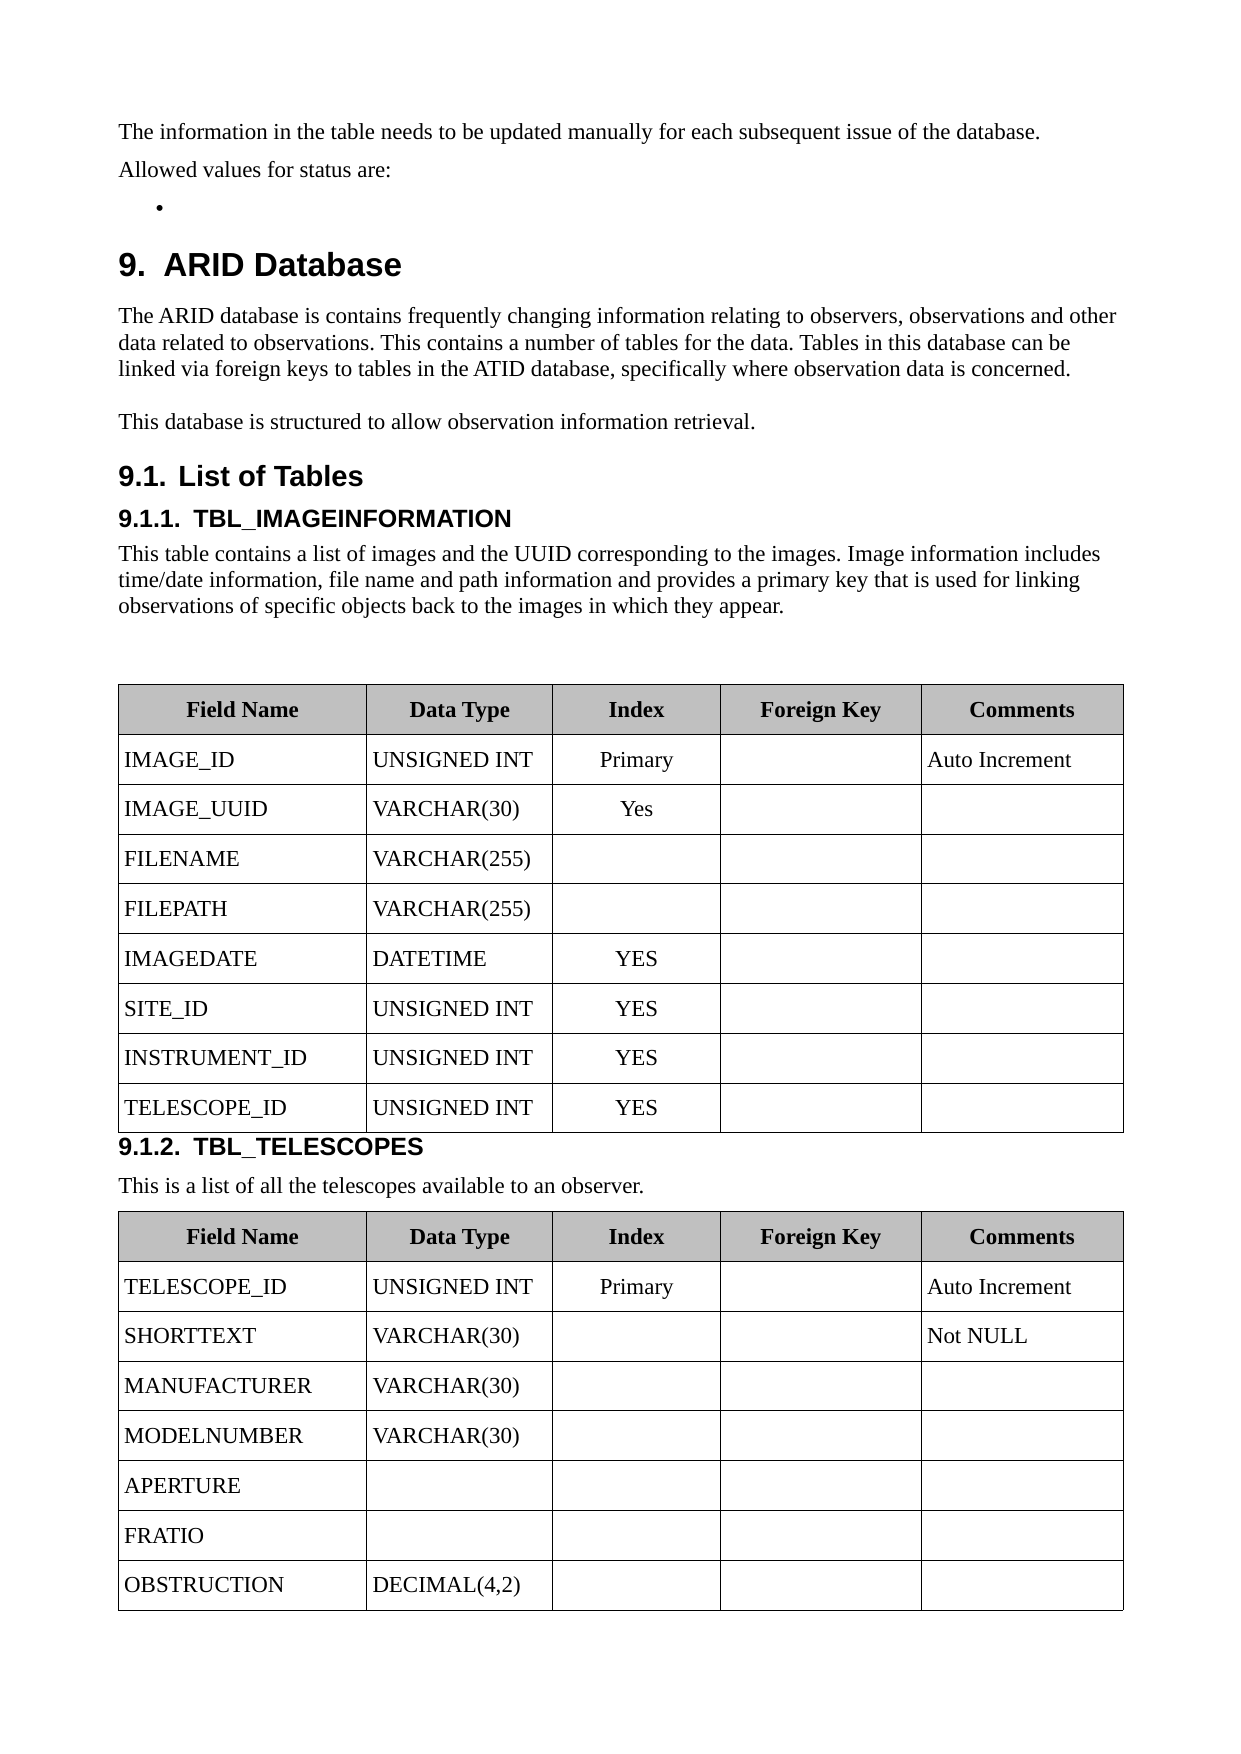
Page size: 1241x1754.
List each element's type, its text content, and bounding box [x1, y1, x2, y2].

table_cell [922, 785, 1123, 833]
table_cell [553, 1511, 720, 1560]
table_cell Auto Increment [922, 1262, 1123, 1311]
text This database is structured to allow observation information retrieval. [118, 394, 1122, 434]
table_cell SHORTTEXT [119, 1312, 366, 1361]
table_header Data Type [367, 1212, 552, 1261]
table_cell VARCHAR(255) [367, 884, 552, 933]
table_cell [721, 1511, 921, 1560]
table_cell [922, 1511, 1123, 1560]
table_cell [922, 1561, 1123, 1609]
table_cell YES [553, 1084, 720, 1132]
table_cell [553, 1312, 720, 1361]
table_cell IMAGEDATE [119, 934, 366, 983]
table_cell VARCHAR(30) [367, 1411, 552, 1460]
table_header Comments [922, 685, 1123, 734]
table_cell [553, 1561, 720, 1609]
table_cell INSTRUMENT_ID [119, 1034, 366, 1082]
table_cell IMAGE_UUID [119, 785, 366, 833]
table_cell [721, 1262, 921, 1311]
table_cell Primary [553, 1262, 720, 1311]
table_cell DECIMAL(4,2) [367, 1561, 552, 1609]
table_header Comments [922, 1212, 1123, 1261]
table_cell [922, 1034, 1123, 1082]
table_cell [922, 1362, 1123, 1410]
table_cell [922, 835, 1123, 883]
table_cell YES [553, 984, 720, 1033]
table_cell UNSIGNED INT [367, 735, 552, 784]
table_cell UNSIGNED INT [367, 1034, 552, 1082]
table_cell UNSIGNED INT [367, 1084, 552, 1132]
table_header Index [553, 685, 720, 734]
subtitle ARID Database [118, 244, 1122, 283]
table_cell [721, 1411, 921, 1460]
table_cell [721, 735, 921, 784]
table_cell SITE_ID [119, 984, 366, 1033]
table_cell [721, 1312, 921, 1361]
table_cell [553, 884, 720, 933]
table_cell FILENAME [119, 835, 366, 883]
table_cell [553, 1411, 720, 1460]
table_header Foreign Key [721, 1212, 921, 1261]
table_cell [553, 835, 720, 883]
table_cell Not NULL [922, 1312, 1123, 1361]
table_cell OBSTRUCTION [119, 1561, 366, 1609]
table_cell [367, 1461, 552, 1510]
subtitle List of Tables [118, 459, 1122, 492]
table_cell VARCHAR(30) [367, 785, 552, 833]
table_cell VARCHAR(255) [367, 835, 552, 883]
table_cell [721, 785, 921, 833]
table_cell [922, 1461, 1123, 1510]
table_cell [553, 1461, 720, 1510]
table_cell [721, 1034, 921, 1082]
table_header Data Type [367, 685, 552, 734]
table_cell [721, 984, 921, 1033]
subtitle TBL_IMAGEINFORMATION [118, 504, 1122, 533]
table_cell IMAGE_ID [119, 735, 366, 784]
text The ARID database is contains frequently changing information relating to observers, observations and other data related to observations. This contains a number of tables for the data. Tables in this database can be linked via foreign keys to tables in the ATID database, specifically where observation data is concerned. [118, 301, 1122, 382]
table_header Field Name [119, 685, 366, 734]
text Allowed values for status are: [118, 156, 1122, 183]
text This is a list of all the telescopes available to an observer. [118, 1161, 1122, 1199]
table_cell YES [553, 1034, 720, 1082]
table_cell [721, 884, 921, 933]
table_cell [721, 835, 921, 883]
table_cell TELESCOPE_ID [119, 1262, 366, 1311]
table_cell APERTURE [119, 1461, 366, 1510]
text This table contains a list of images and the UUID corresponding to the images. Image information includes time/date information, file name and path information and provides a primary key that is used for linking observations of specific objects back to the images in which they appear. [118, 533, 1122, 619]
table_cell Primary [553, 735, 720, 784]
table_cell [922, 984, 1123, 1033]
table_header Foreign Key [721, 685, 921, 734]
table_cell [553, 1362, 720, 1410]
table_cell [922, 1411, 1123, 1460]
table_cell [721, 934, 921, 983]
table_cell VARCHAR(30) [367, 1312, 552, 1361]
table_cell [721, 1561, 921, 1609]
table_cell MANUFACTURER [119, 1362, 366, 1410]
table_cell [721, 1362, 921, 1410]
table_cell [922, 934, 1123, 983]
table_cell UNSIGNED INT [367, 1262, 552, 1311]
table_cell Yes [553, 785, 720, 833]
table_cell VARCHAR(30) [367, 1362, 552, 1410]
table_cell [922, 1084, 1123, 1132]
text The information in the table needs to be updated manually for each subsequent issue of the database. [118, 118, 1122, 144]
table_cell FILEPATH [119, 884, 366, 933]
table_cell [922, 884, 1123, 933]
table_cell YES [553, 934, 720, 983]
table_cell [721, 1461, 921, 1510]
subtitle TBL_TELESCOPES [118, 1133, 1122, 1161]
table_cell UNSIGNED INT [367, 984, 552, 1033]
table_cell DATETIME [367, 934, 552, 983]
table_cell [367, 1511, 552, 1560]
table_header Index [553, 1212, 720, 1261]
table_header Field Name [119, 1212, 366, 1261]
table_cell MODELNUMBER [119, 1411, 366, 1460]
table_cell [721, 1084, 921, 1132]
table_cell TELESCOPE_ID [119, 1084, 366, 1132]
table_cell Auto Increment [922, 735, 1123, 784]
table_cell FRATIO [119, 1511, 366, 1560]
